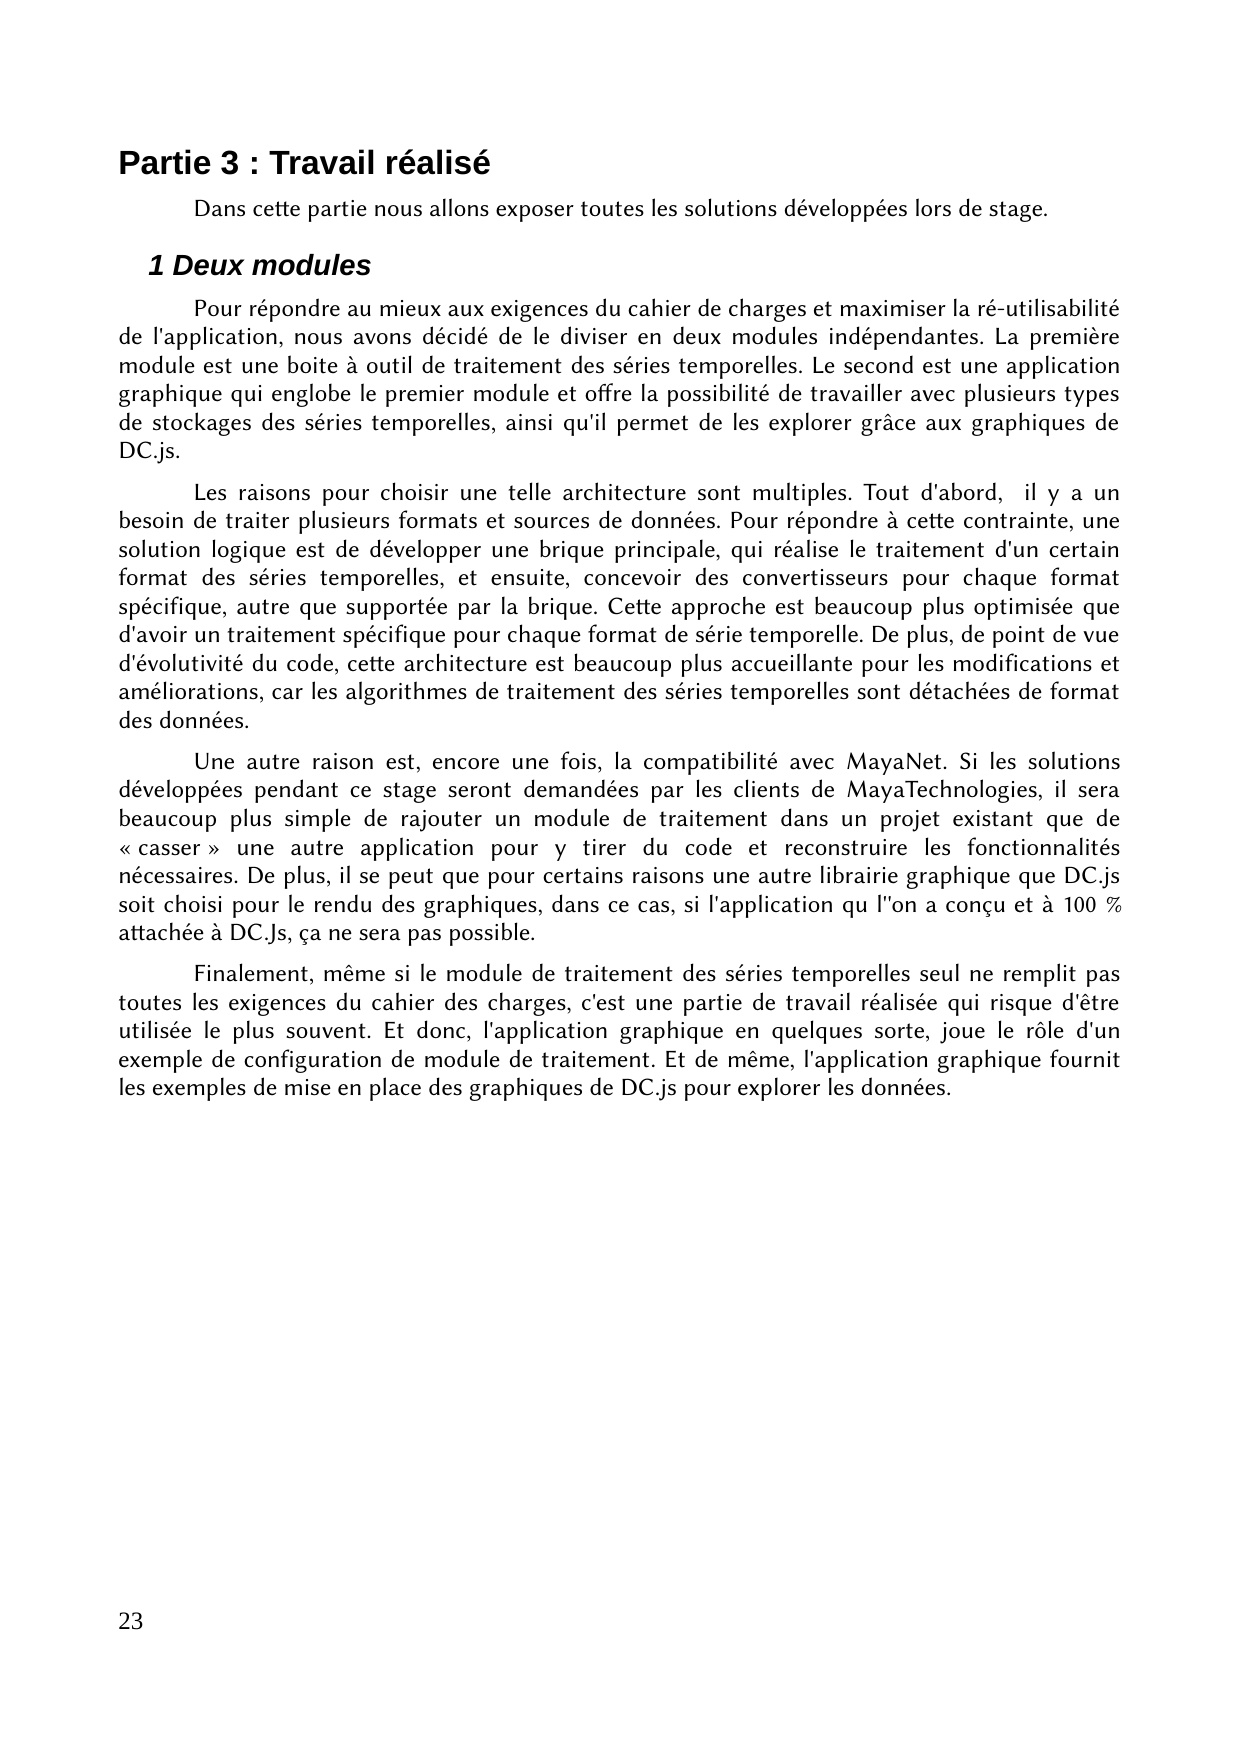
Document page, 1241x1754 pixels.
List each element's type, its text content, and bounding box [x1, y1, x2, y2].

subtitle Partie 3 : Travail réalisé [118, 143, 1122, 182]
text Dans cette partie nous allons exposer toutes les solutions développées lors de stage. [118, 194, 1122, 223]
text Finalement, même si le module de traitement des séries temporelles seul ne remplit pas toutes les exigences du cahier des charges, c'est une partie de travail réalisée qui risque d'être utilisée le plus souvent. Et donc, l'application graphique en quelques sorte, joue le rôle d'un exemple de configuration de module de traitement. Et de même, l'application graphique fournit les exemples de mise en place des graphiques de DC.js pour explorer les données. [118, 959, 1122, 1102]
text Une autre raison est, encore une fois, la compatibilité avec MayaNet. Si les solutions développées pendant ce stage seront demandées par les clients de MayaTechnologies, il sera beaucoup plus simple de rajouter un module de traitement dans un projet existant que de « casser » une autre application pour y tirer du code et reconstruire les fonctionnalités nécessaires. De plus, il se peut que pour certains raisons une autre librairie graphique que DC.js soit choisi pour le rendu des graphiques, dans ce cas, si l'application qu l''on a conçu et à 100 % attachée à DC.Js, ça ne sera pas possible. [118, 747, 1122, 947]
text Les raisons pour choisir une telle architecture sont multiples. Tout d'abord, il y a un besoin de traiter plusieurs formats et sources de données. Pour répondre à cette contrainte, une solution logique est de développer une brique principale, qui réalise le traitement d'un certain format des séries temporelles, et ensuite, concevoir des convertisseurs pour chaque format spécifique, autre que supportée par la brique. Cette approche est beaucoup plus optimisée que d'avoir un traitement spécifique pour chaque format de série temporelle. De plus, de point de vue d'évolutivité du code, cette architecture est beaucoup plus accueillante pour les modifications et améliorations, car les algorithmes de traitement des séries temporelles sont détachées de format des données. [118, 478, 1122, 734]
text Pour répondre au mieux aux exigences du cahier de charges et maximiser la ré-utilisabilité de l'application, nous avons décidé de le diviser en deux modules indépendantes. La première module est une boite à outil de traitement des séries temporelles. Le second est une application graphique qui englobe le premier module et offre la possibilité de travailler avec plusieurs types de stockages des séries temporelles, ainsi qu'il permet de les explorer grâce aux graphiques de DC.js. [118, 294, 1122, 465]
subtitle Deux modules [118, 248, 1122, 281]
